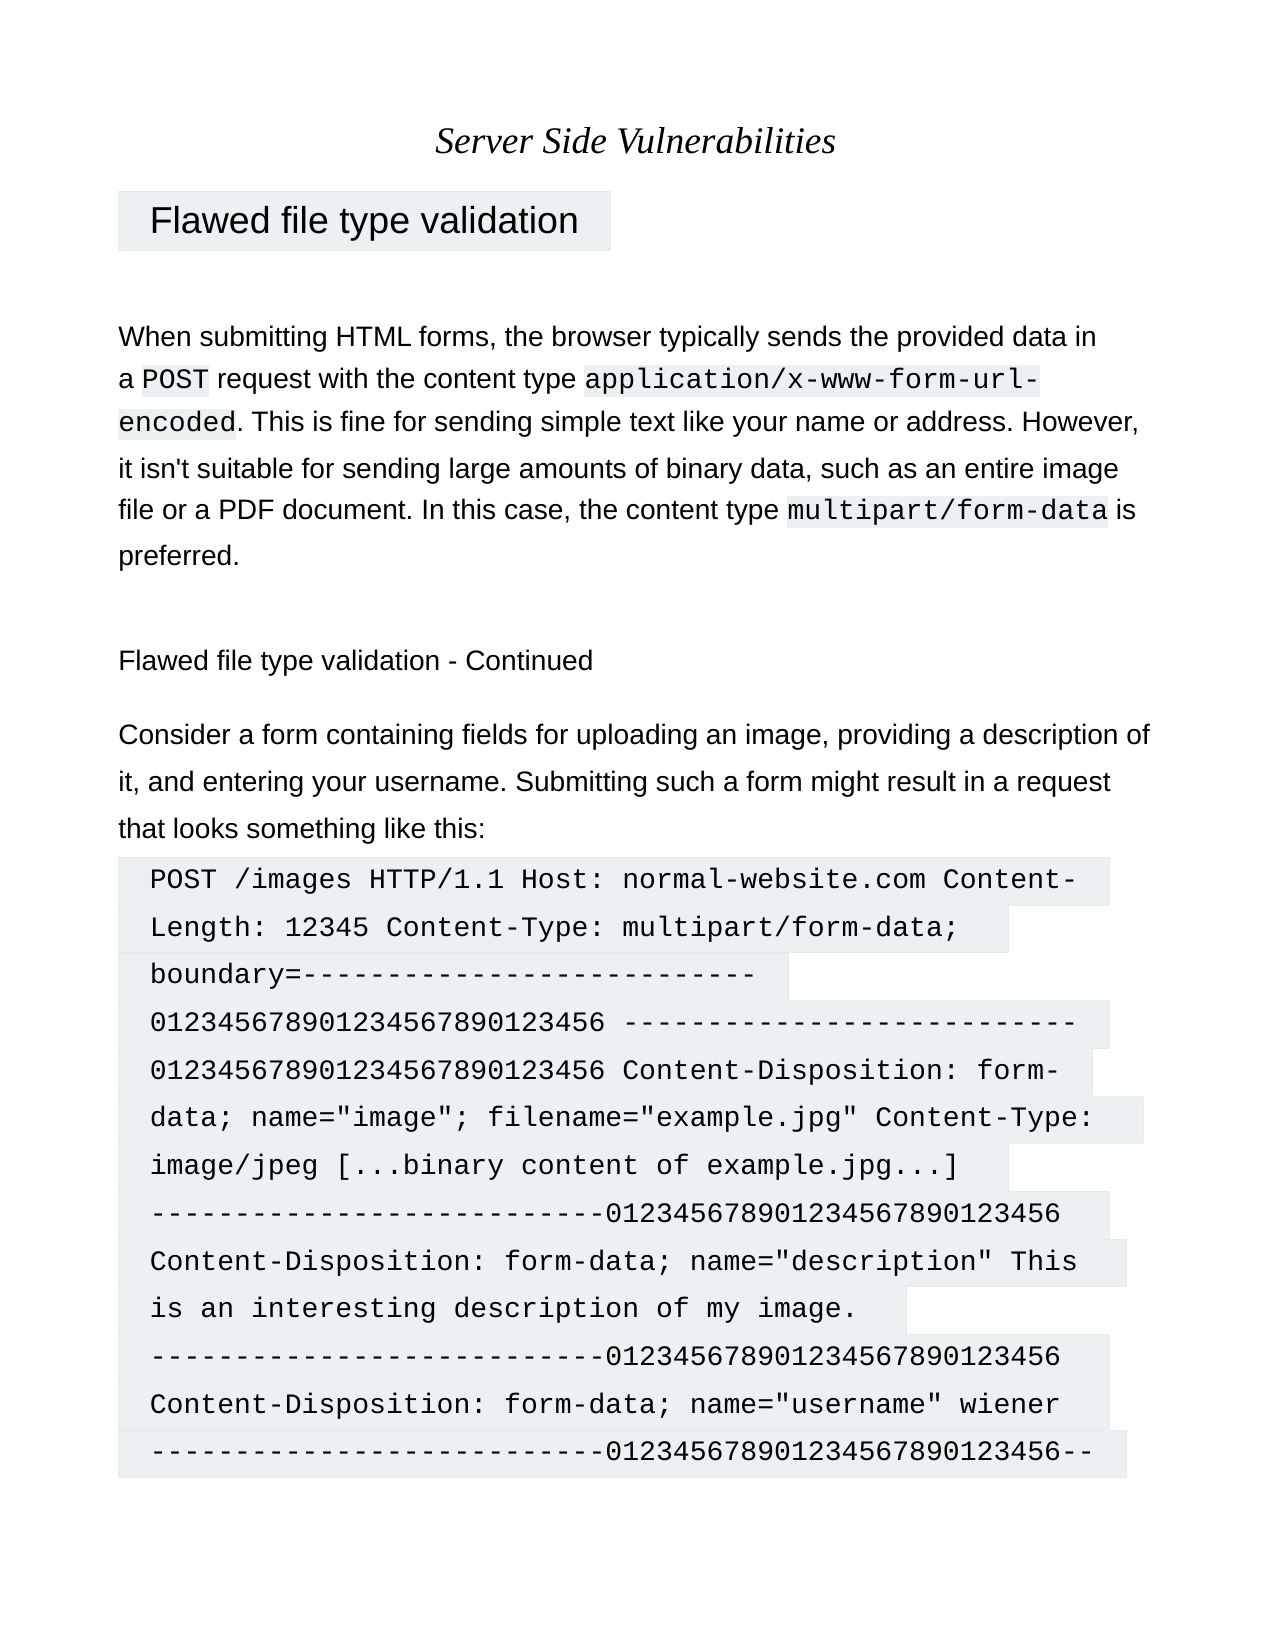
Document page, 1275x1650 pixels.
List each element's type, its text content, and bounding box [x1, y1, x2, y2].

subtitle Flawed file type validation - Continued [118, 633, 1157, 677]
text When submitting HTML forms, the browser typically sends the provided data in a POST request with the content type application/x-www-form-url-encoded. This is fine for sending simple text like your name or address. However, it isn't suitable for sending large amounts of binary data, such as an entire image file or a PDF document. In this case, the content type multipart/form-data is preferred. [118, 309, 1157, 572]
subtitle Flawed file type validation [119, 192, 610, 250]
text Consider a form containing fields for uploading an image, providing a description of it, and entering your username. Submitting such a form might result in a request that looks something like this: [118, 704, 1157, 844]
subtitle [611, 191, 1157, 250]
text POST /images HTTP/1.1 Host: normal-website.com Content-Length: 12345 Content-Type: multipart/form-data; boundary=---------------------------012345678901234567890123456 ---------------------------012345678901234567890123456 Content-Disposition: form-data; name="image"; filename="example.jpg" Content-Type: image/jpeg [...binary content of example.jpg...] ---------------------------012345678901234567890123456 Content-Disposition: form-data; name="description" This is an interesting description of my image. ---------------------------012345678901234567890123456 Content-Disposition: form-data; name="username" wiener ---------------------------012345678901234567890123456-- [119, 857, 1157, 1477]
